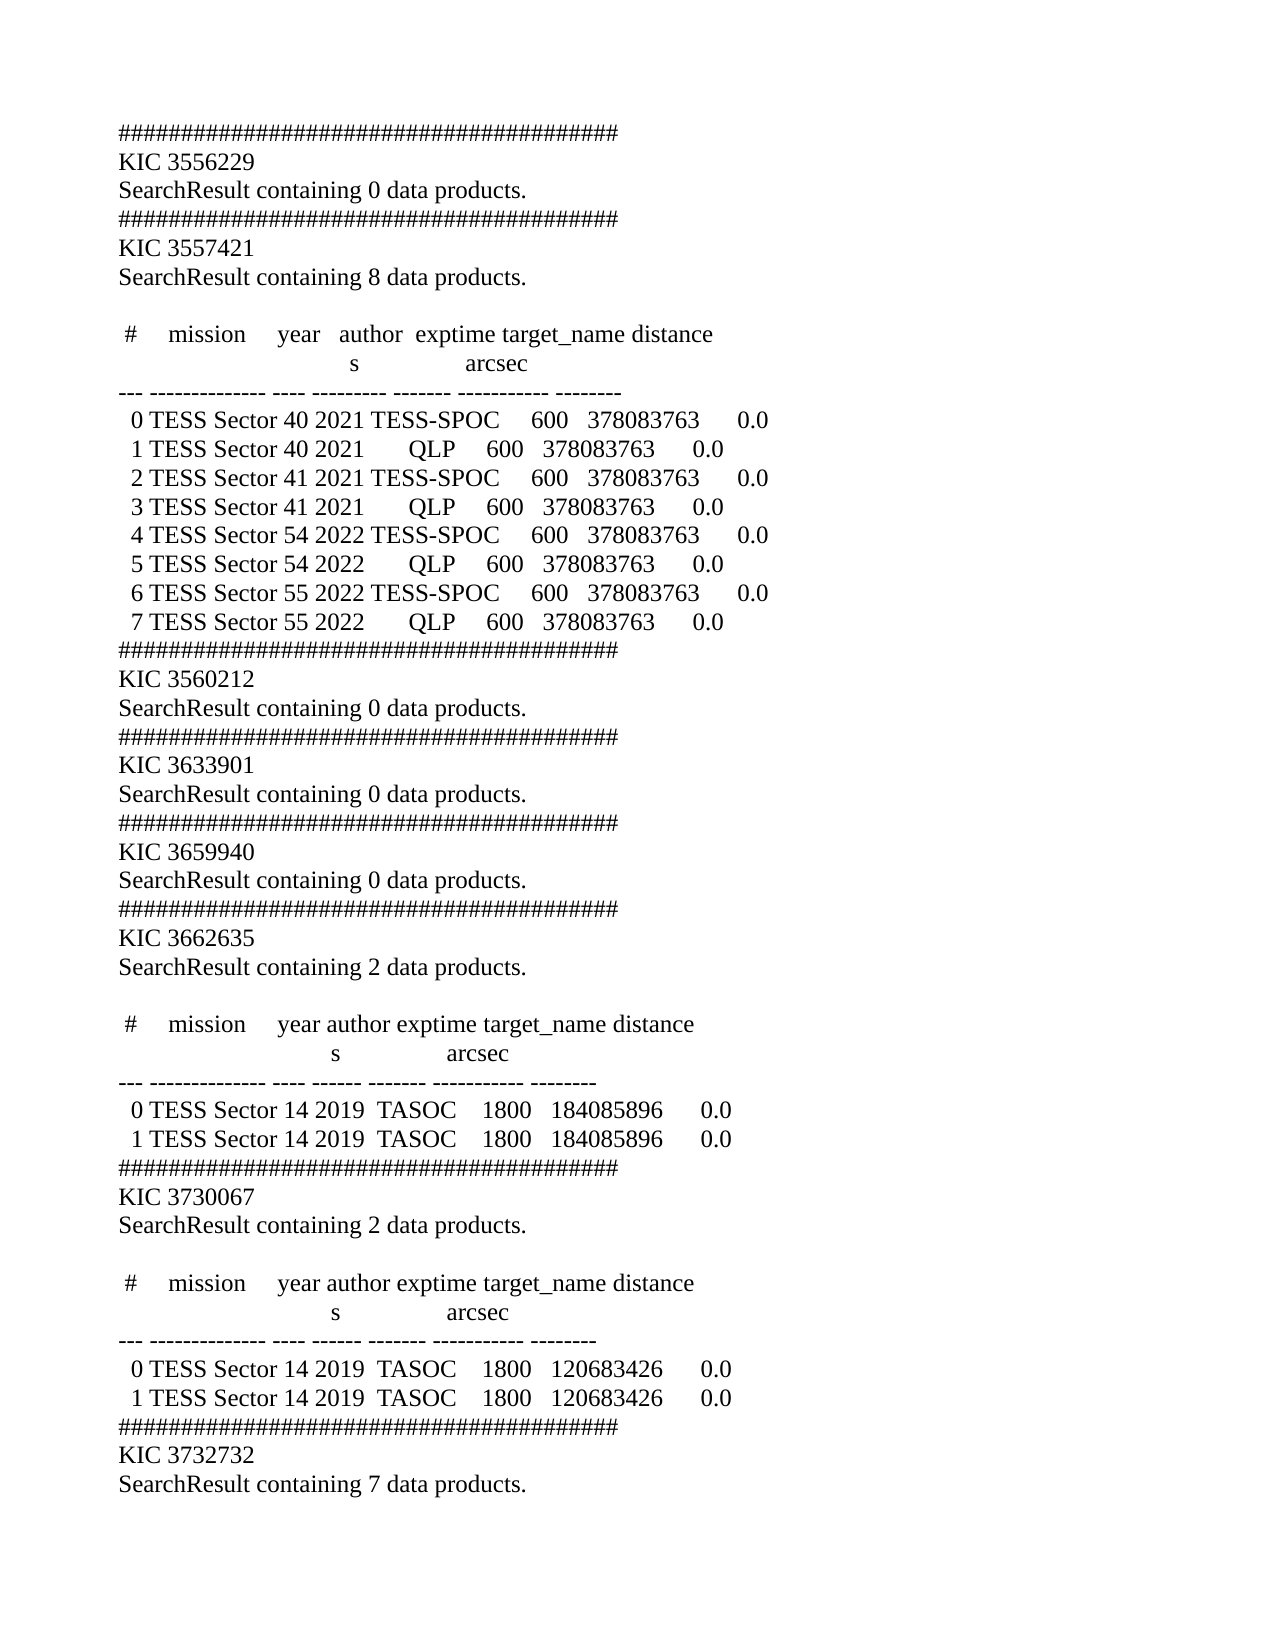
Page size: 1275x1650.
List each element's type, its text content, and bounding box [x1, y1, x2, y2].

text # mission year author exptime target_name distance [118, 1268, 1157, 1297]
text ######################################## [118, 808, 1157, 837]
text s arcsec [118, 348, 1157, 377]
text 1 TESS Sector 14 2019 TASOC 1800 120683426 0.0 [118, 1383, 1157, 1412]
text KIC 3662635 [118, 923, 1157, 952]
text KIC 3659940 [118, 837, 1157, 866]
text 6 TESS Sector 55 2022 TESS-SPOC 600 378083763 0.0 [118, 578, 1157, 607]
text --- -------------- ---- --------- ------- ----------- -------- [118, 377, 1157, 406]
text KIC 3556229 [118, 147, 1157, 176]
text ######################################## [118, 636, 1157, 664]
text SearchResult containing 2 data products. [118, 1211, 1157, 1239]
text ######################################## [118, 894, 1157, 923]
text ######################################## [118, 1412, 1157, 1441]
text 3 TESS Sector 41 2021 QLP 600 378083763 0.0 [118, 492, 1157, 521]
text SearchResult containing 0 data products. [118, 693, 1157, 722]
text # mission year author exptime target_name distance [118, 319, 1157, 348]
text KIC 3732732 [118, 1441, 1157, 1469]
text 0 TESS Sector 40 2021 TESS-SPOC 600 378083763 0.0 [118, 406, 1157, 434]
text SearchResult containing 0 data products. [118, 779, 1157, 808]
text 1 TESS Sector 40 2021 QLP 600 378083763 0.0 [118, 434, 1157, 463]
text --- -------------- ---- ------ ------- ----------- -------- [118, 1067, 1157, 1096]
text KIC 3730067 [118, 1182, 1157, 1211]
text ######################################## [118, 118, 1157, 147]
text SearchResult containing 0 data products. [118, 176, 1157, 204]
text 1 TESS Sector 14 2019 TASOC 1800 184085896 0.0 [118, 1124, 1157, 1153]
text KIC 3560212 [118, 664, 1157, 693]
text # mission year author exptime target_name distance [118, 1009, 1157, 1038]
text 2 TESS Sector 41 2021 TESS-SPOC 600 378083763 0.0 [118, 463, 1157, 492]
text KIC 3633901 [118, 751, 1157, 779]
text 4 TESS Sector 54 2022 TESS-SPOC 600 378083763 0.0 [118, 521, 1157, 549]
text KIC 3557421 [118, 233, 1157, 262]
text --- -------------- ---- ------ ------- ----------- -------- [118, 1326, 1157, 1354]
text SearchResult containing 7 data products. [118, 1469, 1157, 1498]
text 5 TESS Sector 54 2022 QLP 600 378083763 0.0 [118, 549, 1157, 578]
text SearchResult containing 8 data products. [118, 262, 1157, 291]
text ######################################## [118, 1153, 1157, 1182]
text SearchResult containing 2 data products. [118, 952, 1157, 981]
text ######################################## [118, 722, 1157, 751]
text 0 TESS Sector 14 2019 TASOC 1800 120683426 0.0 [118, 1354, 1157, 1383]
text ######################################## [118, 204, 1157, 233]
text s arcsec [118, 1038, 1157, 1067]
text SearchResult containing 0 data products. [118, 866, 1157, 894]
text 7 TESS Sector 55 2022 QLP 600 378083763 0.0 [118, 607, 1157, 636]
text 0 TESS Sector 14 2019 TASOC 1800 184085896 0.0 [118, 1096, 1157, 1124]
text s arcsec [118, 1297, 1157, 1326]
